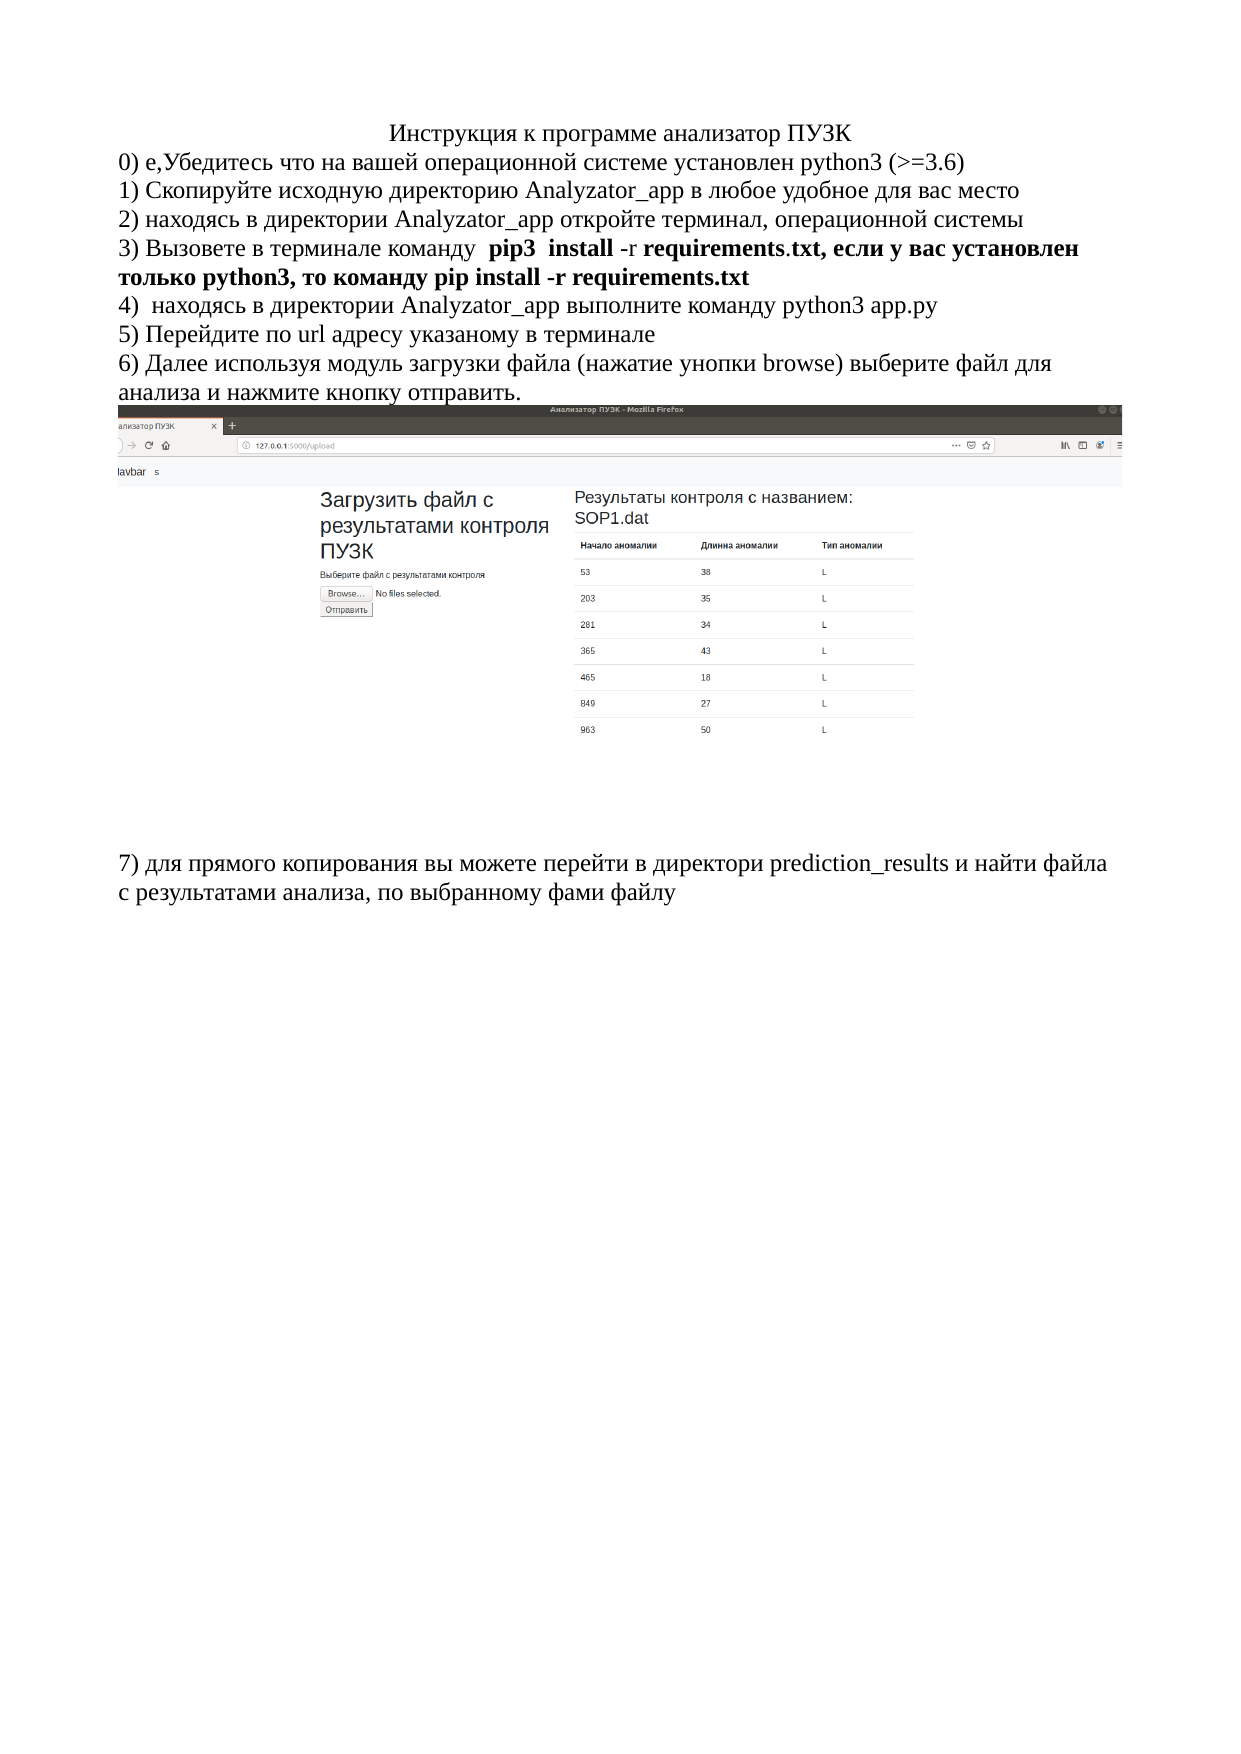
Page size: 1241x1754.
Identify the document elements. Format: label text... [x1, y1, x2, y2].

text 6) Далее используя модуль загрузки файла (нажатие унопки browse) выберите файл для анализа и нажмите кнопку отправить. [118, 348, 1122, 405]
text 7) для прямого копирования вы можете перейти в директори prediction_results и найти файла с результатами анализа, по выбранному фами файлу [118, 849, 1122, 906]
picture [118, 405, 1123, 849]
text 3) Вызовете в терминале команду pip3 install -r requirements.txt, если у вас установлен только python3, то команду pip install -r requirements.txt [118, 233, 1122, 291]
text 0) e,Убедитесь что на вашей операционной системе установлен python3 (>=3.6) [118, 147, 1122, 176]
text 1) Скопируйте исходную директорию Analyzator_app в любое удобное для вас место [118, 176, 1122, 204]
text 2) находясь в директории Analyzator_app откройте терминал, операционной системы [118, 204, 1122, 233]
text Инструкция к программе анализатор ПУЗК [118, 118, 1122, 147]
text 4) находясь в директории Analyzator_app выполните команду python3 app.py [118, 291, 1122, 319]
text 5) Перейдите по url адресу указаному в терминале [118, 319, 1122, 348]
